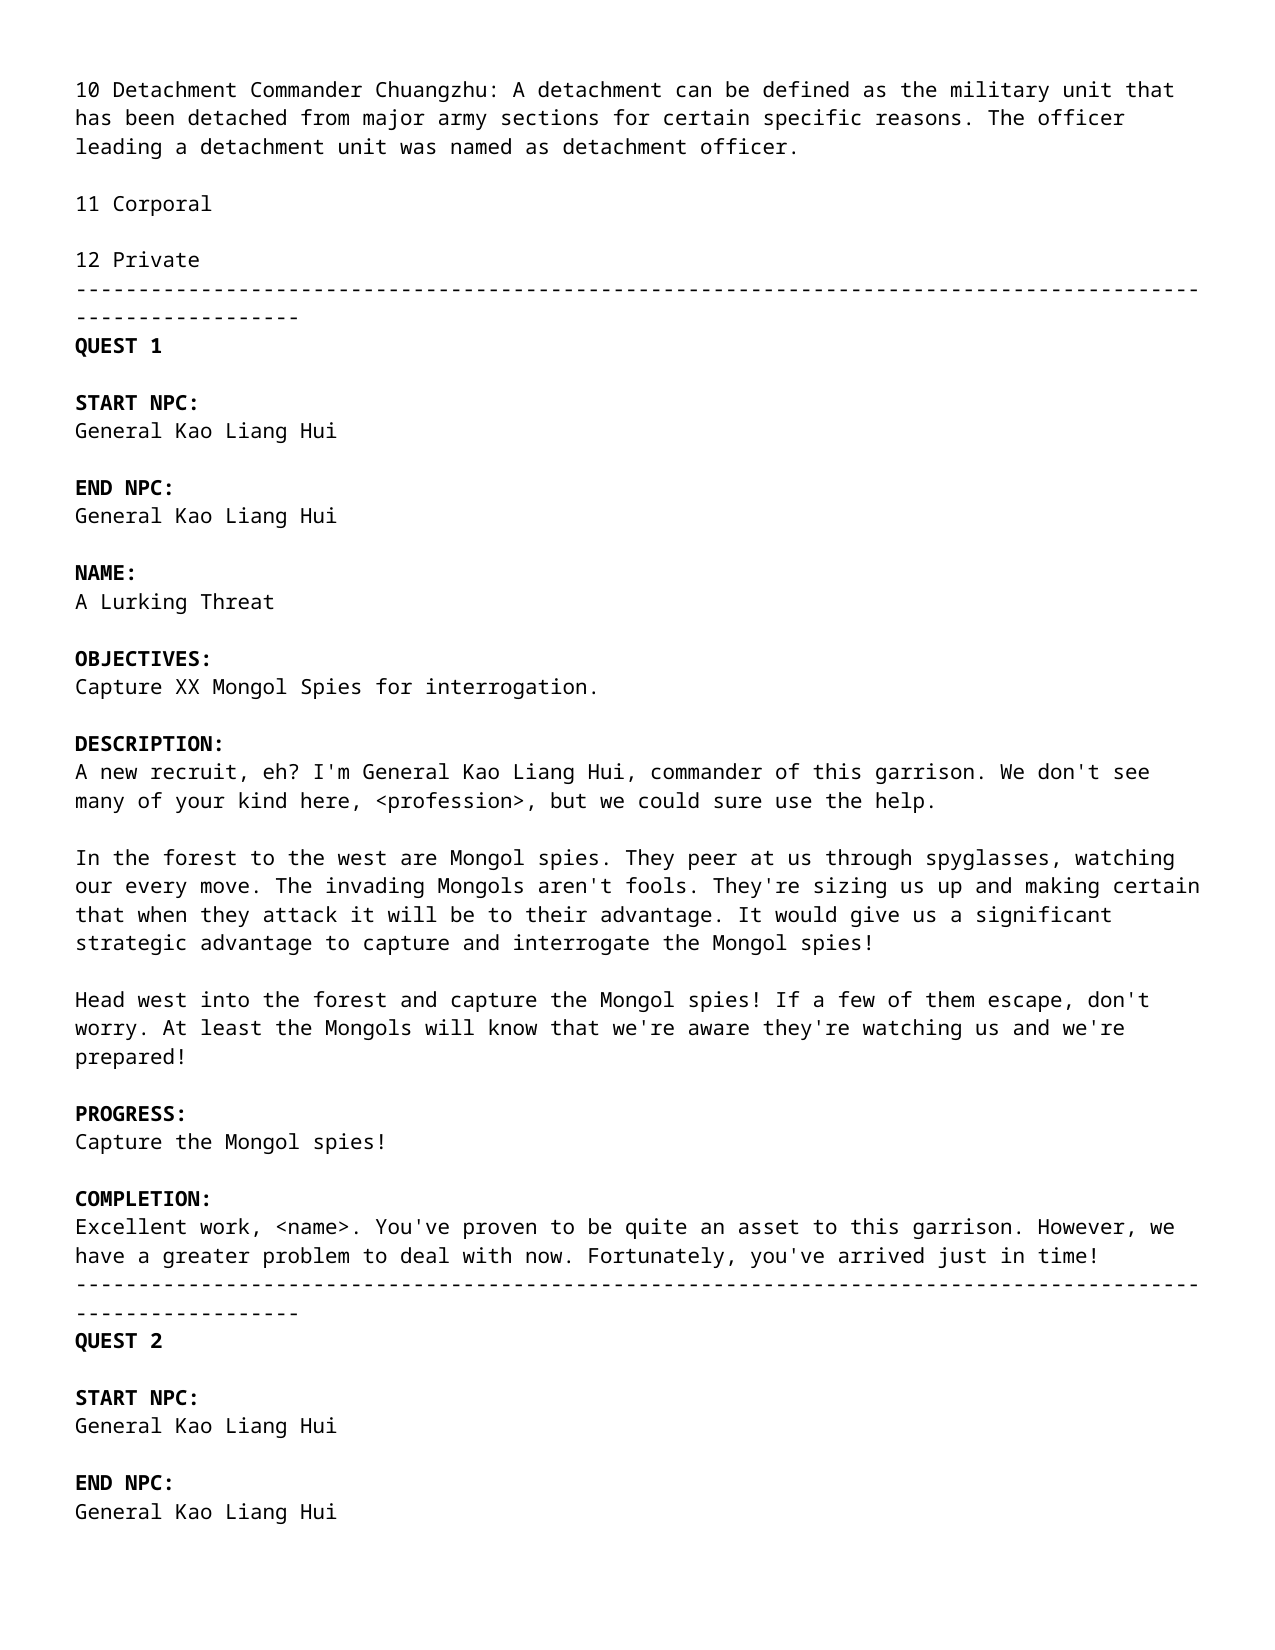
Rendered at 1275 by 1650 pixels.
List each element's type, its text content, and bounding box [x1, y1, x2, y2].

text Capture the Mongol spies! [75, 1127, 1200, 1156]
text General Kao Liang Hui [75, 502, 1200, 530]
text QUEST 1 [75, 331, 1200, 359]
text START NPC: [75, 1383, 1200, 1412]
text Excellent work, <name>. You've proven to be quite an asset to this garrison. However, we have a greater problem to deal with now. Fortunately, you've arrived just in time! [75, 1212, 1200, 1269]
text Head west into the forest and capture the Mongol spies! If a few of them escape, don't worry. At least the Mongols will know that we're aware they're watching us and we're prepared! [75, 985, 1200, 1070]
text 10 Detachment Commander Chuangzhu: A detachment can be defined as the military unit that has been detached from major army sections for certain specific reasons. The officer leading a detachment unit was named as detachment officer. [75, 75, 1200, 160]
text 12 Private [75, 246, 1200, 274]
text 11 Corporal [75, 189, 1200, 217]
text COMPLETION: [75, 1184, 1200, 1212]
text General Kao Liang Hui [75, 1497, 1200, 1525]
text General Kao Liang Hui [75, 1412, 1200, 1440]
text DESCRIPTION: [75, 729, 1200, 757]
text ------------------------------------------------------------------------------------------------------------ [75, 274, 1200, 331]
text In the forest to the west are Mongol spies. They peer at us through spyglasses, watching our every move. The invading Mongols aren't fools. They're sizing us up and making certain that when they attack it will be to their advantage. It would give us a significant strategic advantage to capture and interrogate the Mongol spies! [75, 843, 1200, 957]
text OBJECTIVES: [75, 644, 1200, 672]
text A new recruit, eh? I'm General Kao Liang Hui, commander of this garrison. We don't see many of your kind here, <profession>, but we could sure use the help. [75, 757, 1200, 814]
text PROGRESS: [75, 1099, 1200, 1127]
text END NPC: [75, 1468, 1200, 1497]
text General Kao Liang Hui [75, 416, 1200, 445]
text A Lurking Threat [75, 587, 1200, 615]
text START NPC: [75, 388, 1200, 416]
text ------------------------------------------------------------------------------------------------------------ [75, 1269, 1200, 1326]
text Capture XX Mongol Spies for interrogation. [75, 672, 1200, 701]
text NAME: [75, 558, 1200, 587]
text QUEST 2 [75, 1326, 1200, 1355]
text END NPC: [75, 473, 1200, 502]
